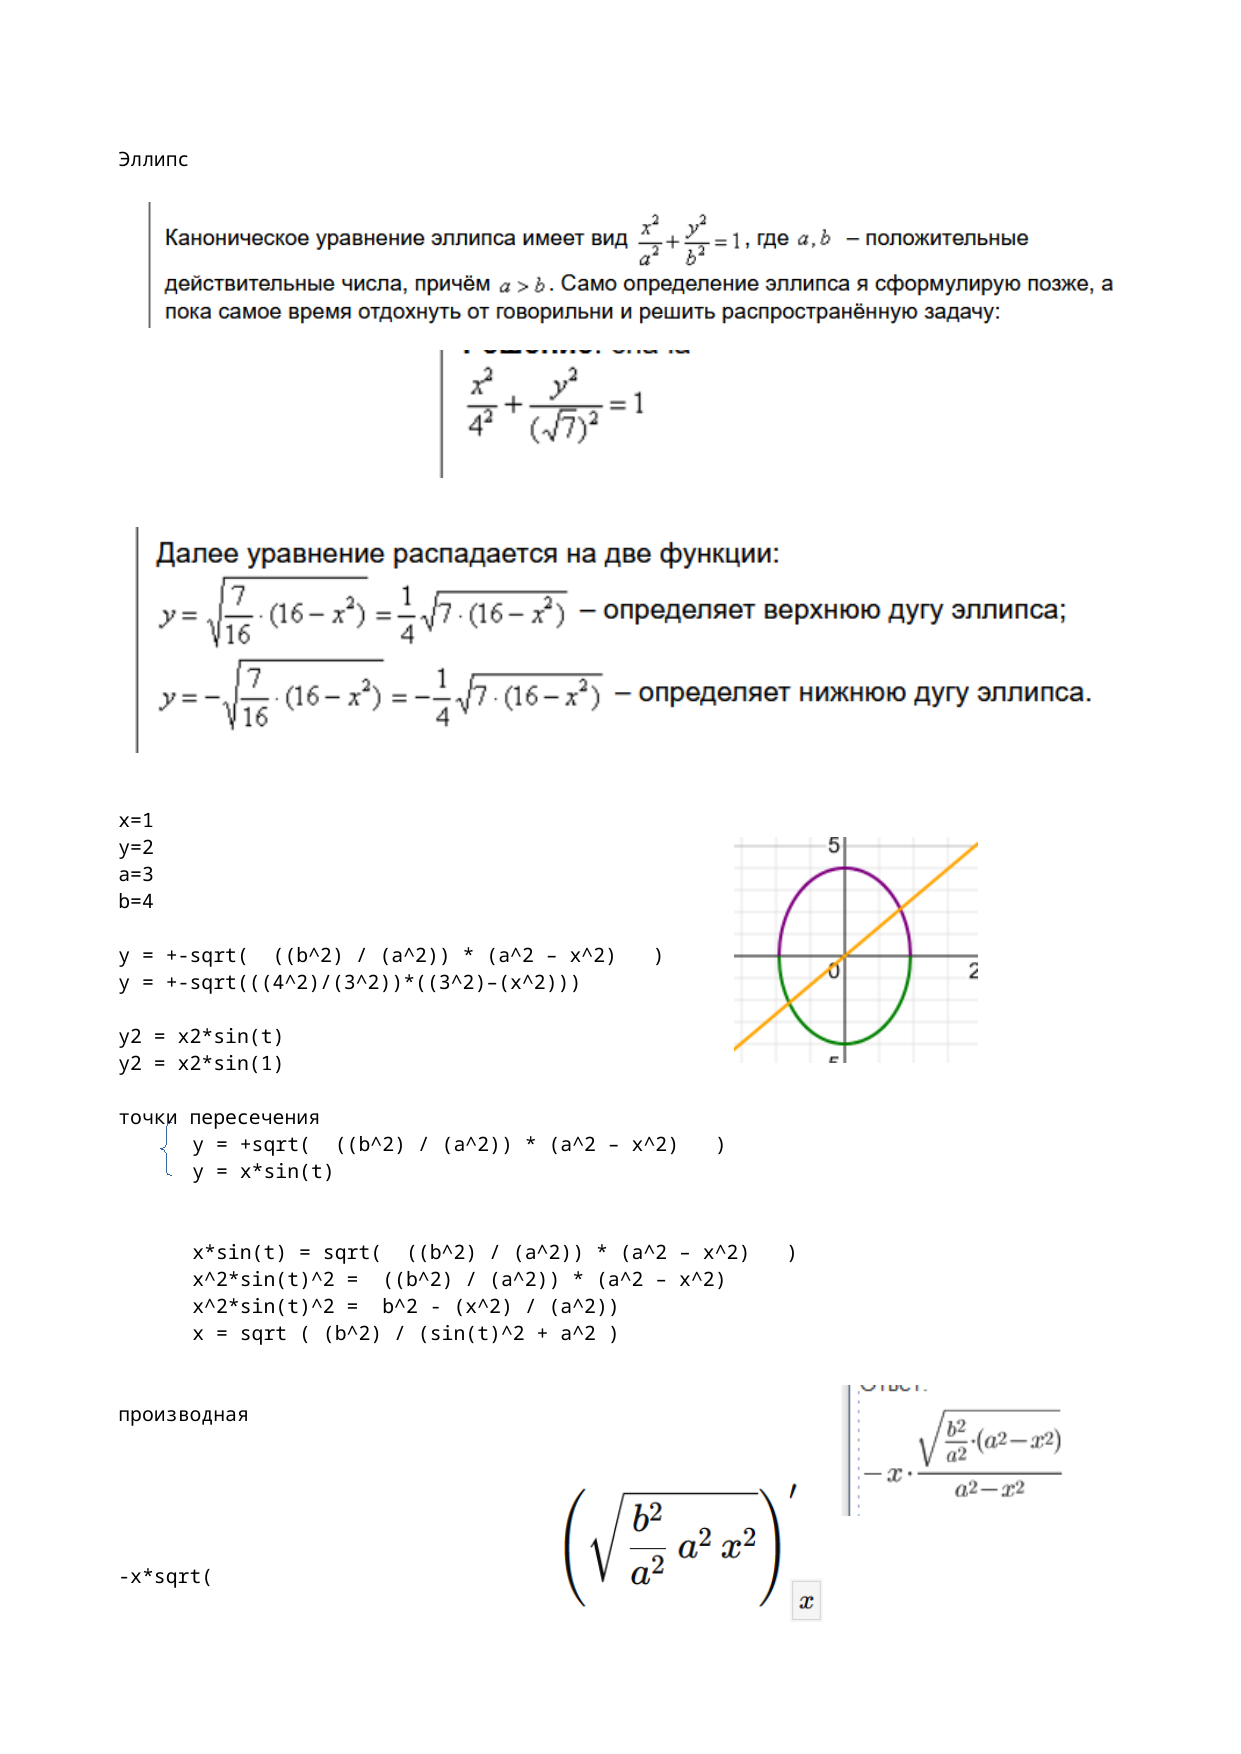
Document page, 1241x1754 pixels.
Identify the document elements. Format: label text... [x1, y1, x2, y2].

text [978, 968, 1122, 995]
text y2 = x2*sin(t) [118, 1022, 734, 1049]
text x*sin(t) = sqrt( ((b^2) / (a^2)) * (a^2 – x^2) ) [118, 1238, 1122, 1265]
picture [393, 350, 691, 478]
text x^2*sin(t)^2 = ((b^2) / (a^2)) * (a^2 – x^2) [118, 1265, 1122, 1292]
text b=4 [118, 887, 734, 914]
text [978, 1022, 1122, 1049]
text x=1 [118, 807, 1122, 833]
text y = x*sin(t) [118, 1157, 1122, 1184]
text y = +-sqrt( ((b^2) / (a^2)) * (a^2 – x^2) ) [118, 941, 734, 968]
text [978, 861, 1122, 887]
text y=2 [118, 833, 1122, 861]
text [842, 1562, 1122, 1589]
text y2 = x2*sin(1) [118, 1049, 1122, 1076]
text y = +-sqrt(((4^2)/(3^2))*((3^2)–(x^2))) [118, 968, 734, 995]
text a=3 [118, 861, 734, 887]
text -x*sqrt( [118, 1562, 474, 1589]
text y = +sqrt( ((b^2) / (a^2)) * (a^2 – x^2) ) [118, 1130, 1122, 1157]
picture [734, 837, 978, 1063]
picture [474, 1385, 1138, 1637]
text [978, 887, 1122, 914]
text производная [118, 1400, 841, 1427]
text x^2*sin(t)^2 = b^2 - (x^2) / (a^2)) [118, 1292, 1122, 1319]
text точки пересечения [118, 1103, 1122, 1130]
text [978, 941, 1122, 968]
text x = sqrt ( (b^2) / (sin(t)^2 + a^2 ) [118, 1319, 1122, 1346]
picture [118, 202, 1123, 328]
picture [118, 527, 1123, 753]
text Эллипс [118, 145, 1122, 172]
